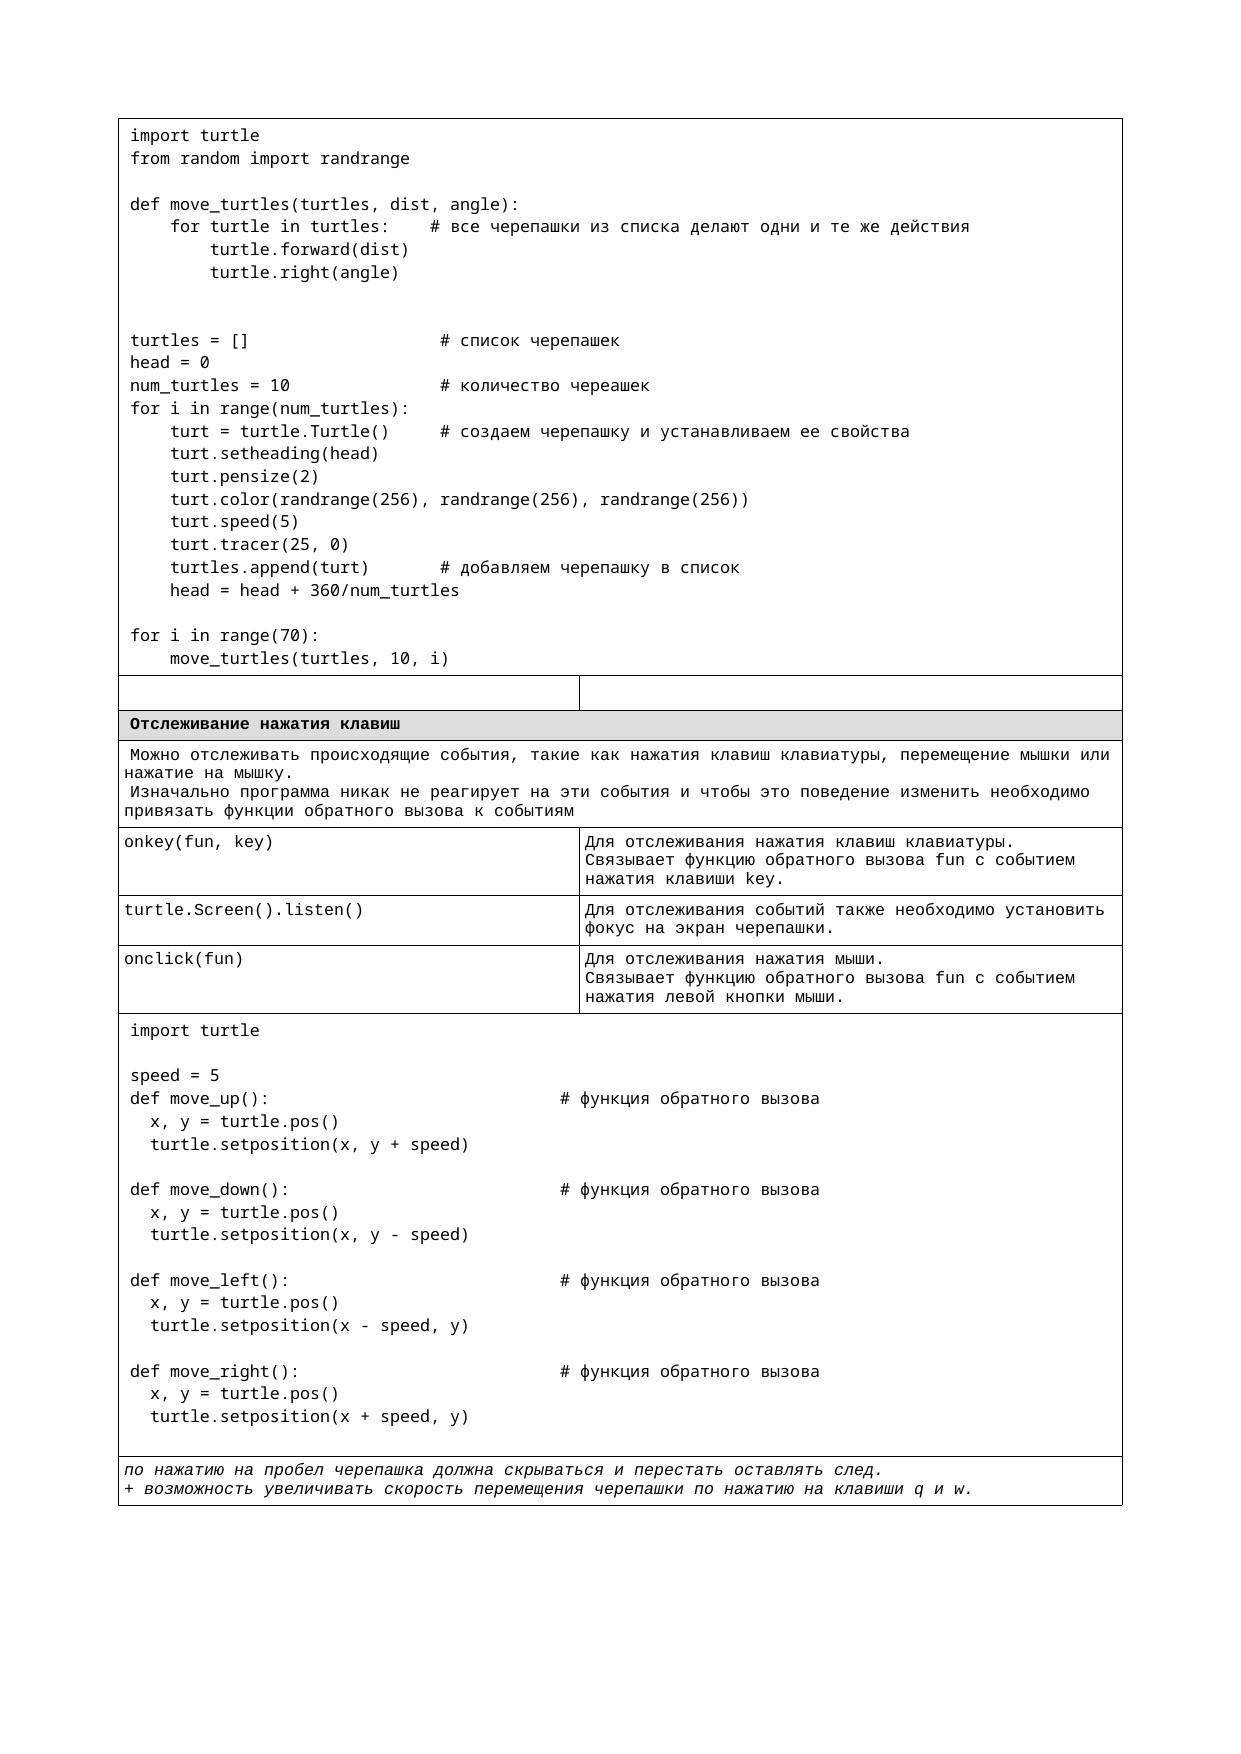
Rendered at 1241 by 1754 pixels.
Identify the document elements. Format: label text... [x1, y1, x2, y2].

table_cell onkey(fun, key) [119, 828, 579, 895]
table_cell Для отслеживания нажатия клавиш клавиатуры. Связывает функцию обратного вызова fun с событием нажатия клавиши key. [580, 828, 1122, 895]
table_cell Для отслеживания нажатия мыши. Связывает функцию обратного вызова fun с событием нажатия левой кнопки мыши. [580, 946, 1122, 1013]
table_cell [119, 676, 579, 710]
table_cell onclick(fun) [119, 946, 579, 1013]
table_cell по нажатию на пробел черепашка должна скрываться и перестать оставлять след. + возможность увеличивать скорость перемещения черепашки по нажатию на клавиши q и w. [119, 1457, 1122, 1505]
table_cell import turtle from random import randrange def move_turtles(turtles, dist, angle): for turtle in turtles: # все черепашки из списка делают одни и те же действия turtle.forward(dist) turtle.right(angle) turtles = [] # список черепашек head = 0 num_turtles = 10 # количество череашек for i in range(num_turtles): turt = turtle.Turtle() # создаем черепашку и устанавливаем ее свойства turt.setheading(head) turt.pensize(2) turt.color(randrange(256), randrange(256), randrange(256)) turt.speed(5) turt.tracer(25, 0) turtles.append(turt) # добавляем черепашку в список head = head + 360/num_turtles for i in range(70): move_turtles(turtles, 10, i) [119, 119, 1122, 675]
table_cell Можно отслеживать происходящие события, такие как нажатия клавиш клавиатуры, перемещение мышки или нажатие на мышку. Изначально программа никак не реагирует на эти события и чтобы это поведение изменить необходимо привязать функции обратного вызова к событиям [119, 741, 1122, 827]
table_cell turtle.Screen().listen() [119, 896, 579, 945]
table_cell [580, 676, 1122, 710]
table_cell Для отслеживания событий также необходимо установить фокус на экран черепашки. [580, 896, 1122, 945]
table_cell import turtle speed = 5 def move_up(): # функция обратного вызова x, y = turtle.pos() turtle.setposition(x, y + speed) def move_down(): # функция обратного вызова x, y = turtle.pos() turtle.setposition(x, y - speed) def move_left(): # функция обратного вызова x, y = turtle.pos() turtle.setposition(x - speed, y) def move_right(): # функция обратного вызова x, y = turtle.pos() turtle.setposition(x + speed, y) [119, 1014, 1122, 1456]
table_cell Отслеживание нажатия клавиш [119, 711, 1122, 740]
